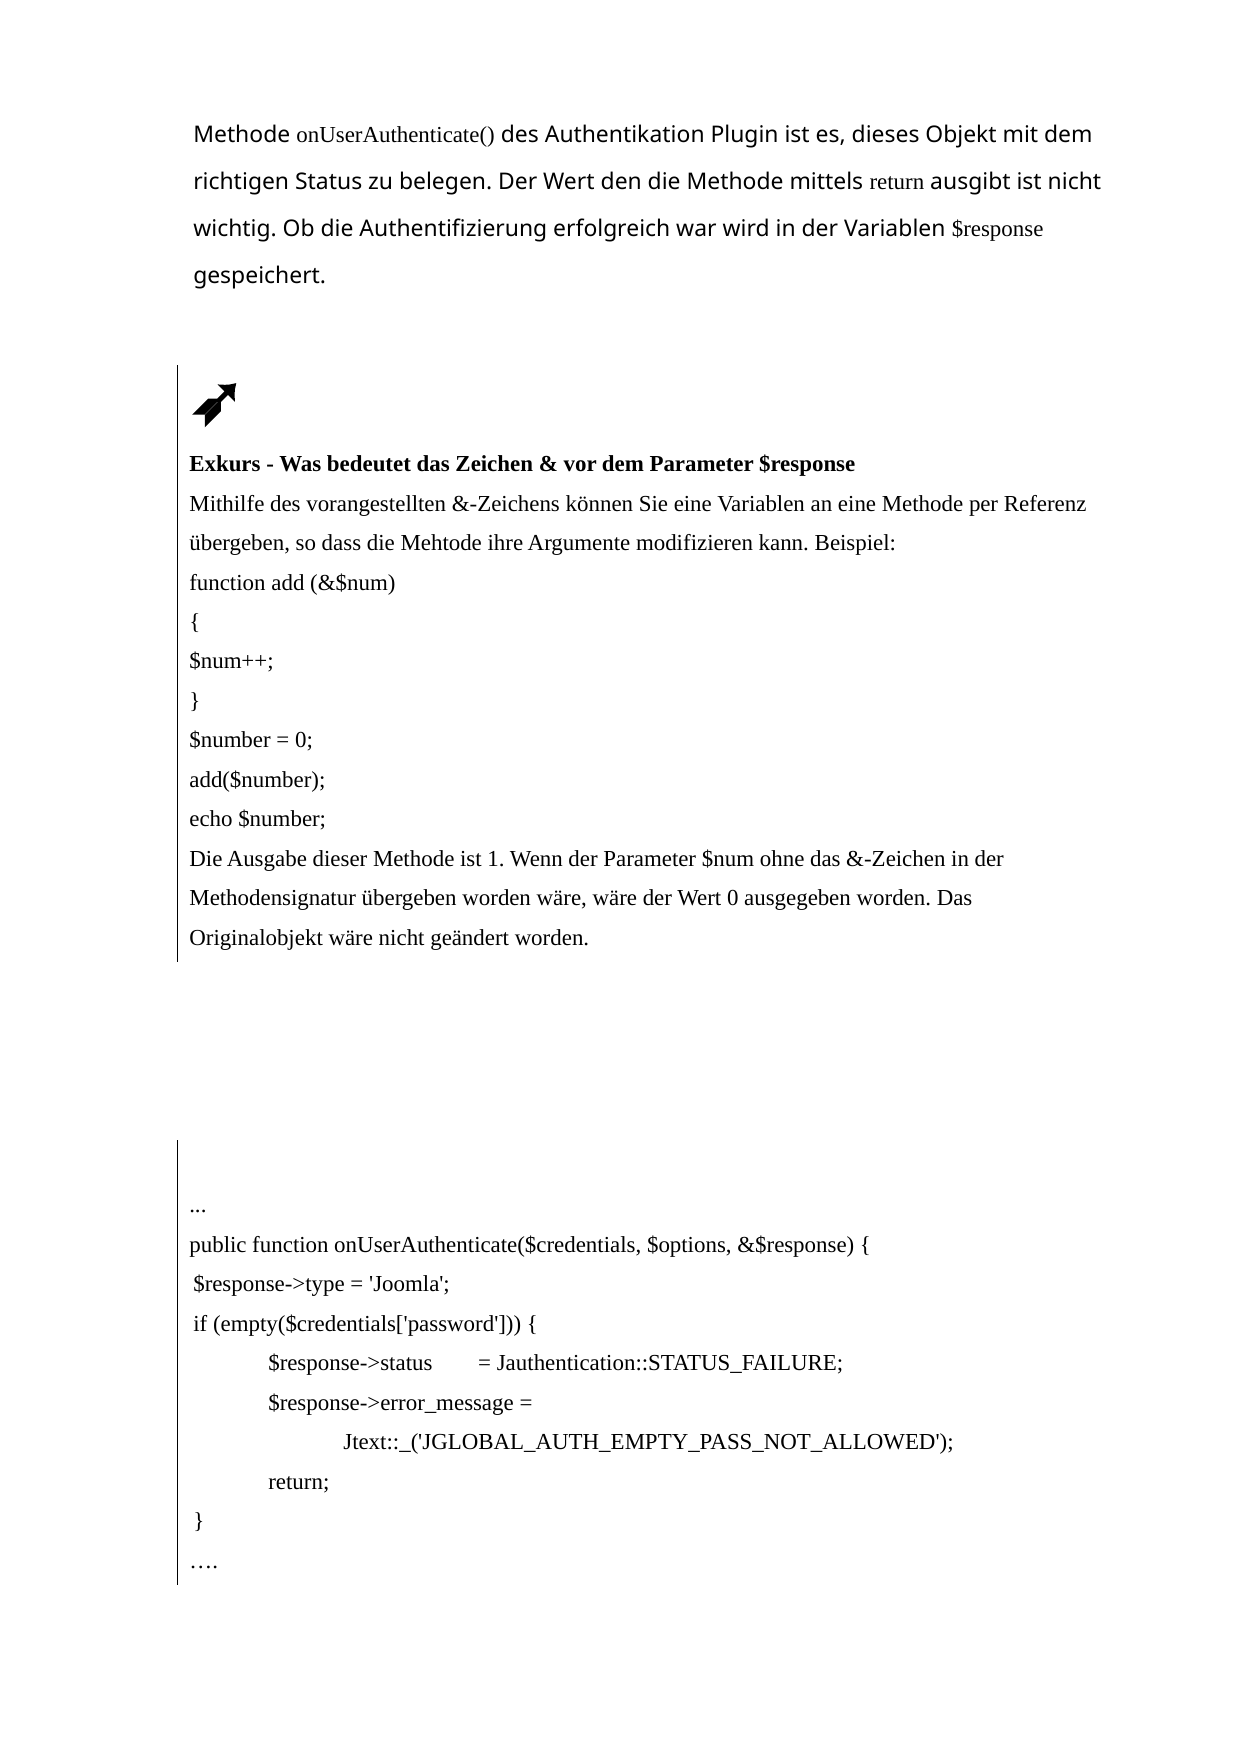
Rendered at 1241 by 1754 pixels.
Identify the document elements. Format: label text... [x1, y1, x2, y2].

text ... public function onUserAuthenticate($credentials, $options, &$response) { $response->type = 'Joomla'; if (empty($credentials['password'])) { $response->status = Jauthentication::STATUS_FAILURE; $response->error_message = Jtext::_('JGLOBAL_AUTH_EMPTY_PASS_NOT_ALLOWED'); return; } …. [178, 1140, 1122, 1585]
list Methode onUserAuthenticate() des Authentikation Plugin ist es, dieses Objekt mit dem richtigen Status zu belegen. Der Wert den die Methode mittels return ausgibt ist nicht wichtig. Ob die Authentifizierung erfolgreich war wird in der Variablen $response gespeichert. [156, 118, 1122, 290]
text ö Exkurs - Was bedeutet das Zeichen & vor dem Parameter $response Mithilfe des vorangestellten &-Zeichens können Sie eine Variablen an eine Methode per Referenz übergeben, so dass die Mehtode ihre Argumente modifizieren kann. Beispiel: function add (&$num) { $num++; } $number = 0; add($number); echo $number; Die Ausgabe dieser Methode ist 1. Wenn der Parameter $num ohne das &-Zeichen in der Methodensignatur übergeben worden wäre, wäre der Wert 0 ausgegeben worden. Das Originalobjekt wäre nicht geändert worden. [178, 365, 1122, 962]
